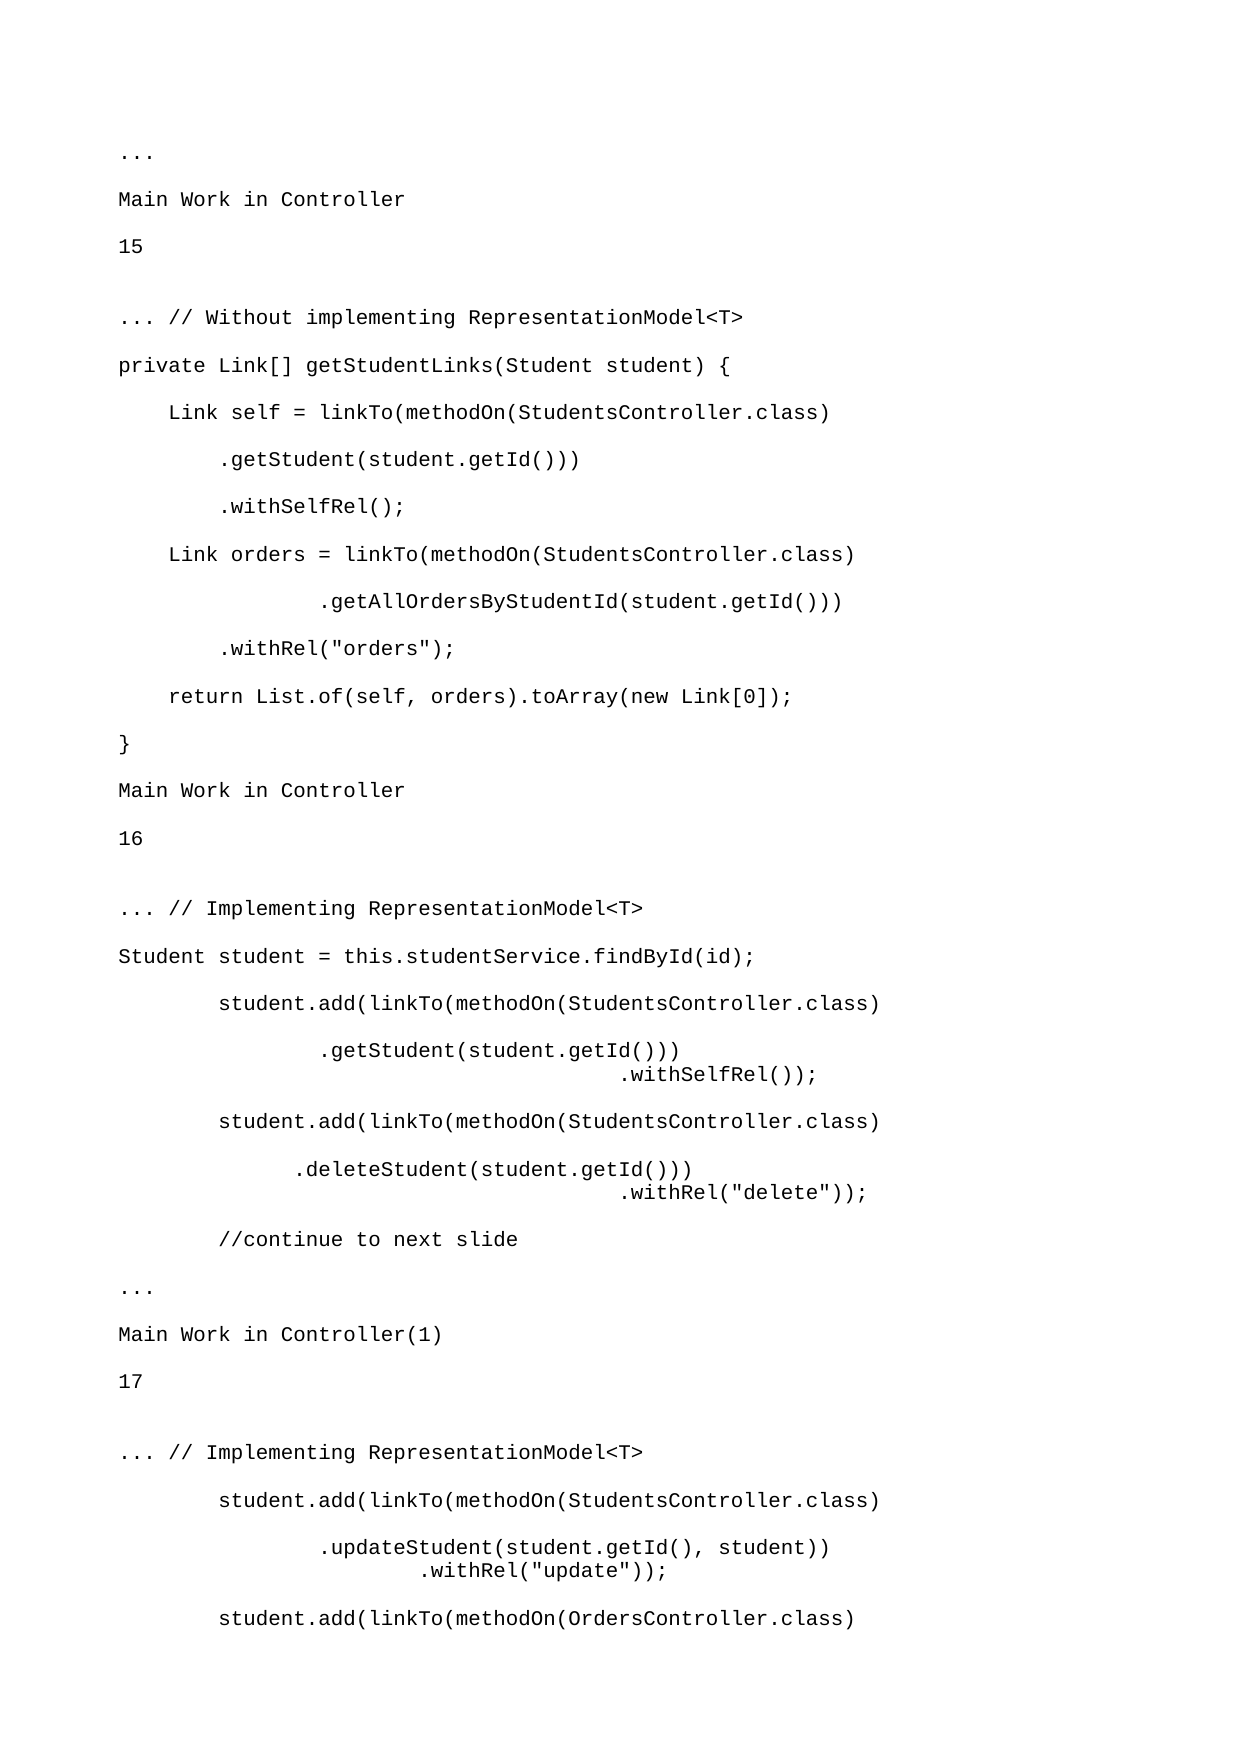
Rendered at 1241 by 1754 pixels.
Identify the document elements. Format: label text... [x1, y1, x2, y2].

text return List.of(self, orders).toArray(new Link[0]); [118, 686, 1122, 709]
text .getAllOrdersByStudentId(student.getId())) [118, 591, 1122, 615]
text //continue to next slide [118, 1229, 1122, 1253]
text .updateStudent(student.getId(), student)) [118, 1537, 1122, 1561]
text } [118, 733, 1122, 757]
text ... // Implementing RepresentationModel<T> [118, 898, 1122, 922]
text .withRel("delete")); [118, 1182, 1122, 1206]
text ... // Without implementing RepresentationModel<T> [118, 307, 1122, 331]
text .getStudent(student.getId())) [118, 1040, 1122, 1064]
text .getStudent(student.getId())) [118, 449, 1122, 473]
text private Link[] getStudentLinks(Student student) { [118, 354, 1122, 378]
text ... // Implementing RepresentationModel<T> [118, 1442, 1122, 1466]
text 17 [118, 1371, 1122, 1395]
text student.add(linkTo(methodOn(StudentsController.class) [118, 1111, 1122, 1135]
text Link self = linkTo(methodOn(StudentsController.class) [118, 402, 1122, 426]
text Main Work in Controller(1) [118, 1324, 1122, 1348]
text ... [118, 142, 1122, 165]
text Main Work in Controller [118, 189, 1122, 213]
text student.add(linkTo(methodOn(StudentsController.class) [118, 1489, 1122, 1513]
text .withRel("update")); [118, 1561, 1122, 1584]
text ... [118, 1277, 1122, 1300]
text Link orders = linkTo(methodOn(StudentsController.class) [118, 544, 1122, 567]
text Main Work in Controller [118, 780, 1122, 804]
text Student student = this.studentService.findById(id); [118, 946, 1122, 969]
text 16 [118, 827, 1122, 851]
text .withSelfRel()); [118, 1064, 1122, 1088]
text .withRel("orders"); [118, 638, 1122, 662]
text .deleteStudent(student.getId())) [118, 1158, 1122, 1182]
text student.add(linkTo(methodOn(OrdersController.class) [118, 1608, 1122, 1631]
text 15 [118, 236, 1122, 260]
text student.add(linkTo(methodOn(StudentsController.class) [118, 993, 1122, 1017]
text .withSelfRel(); [118, 496, 1122, 520]
